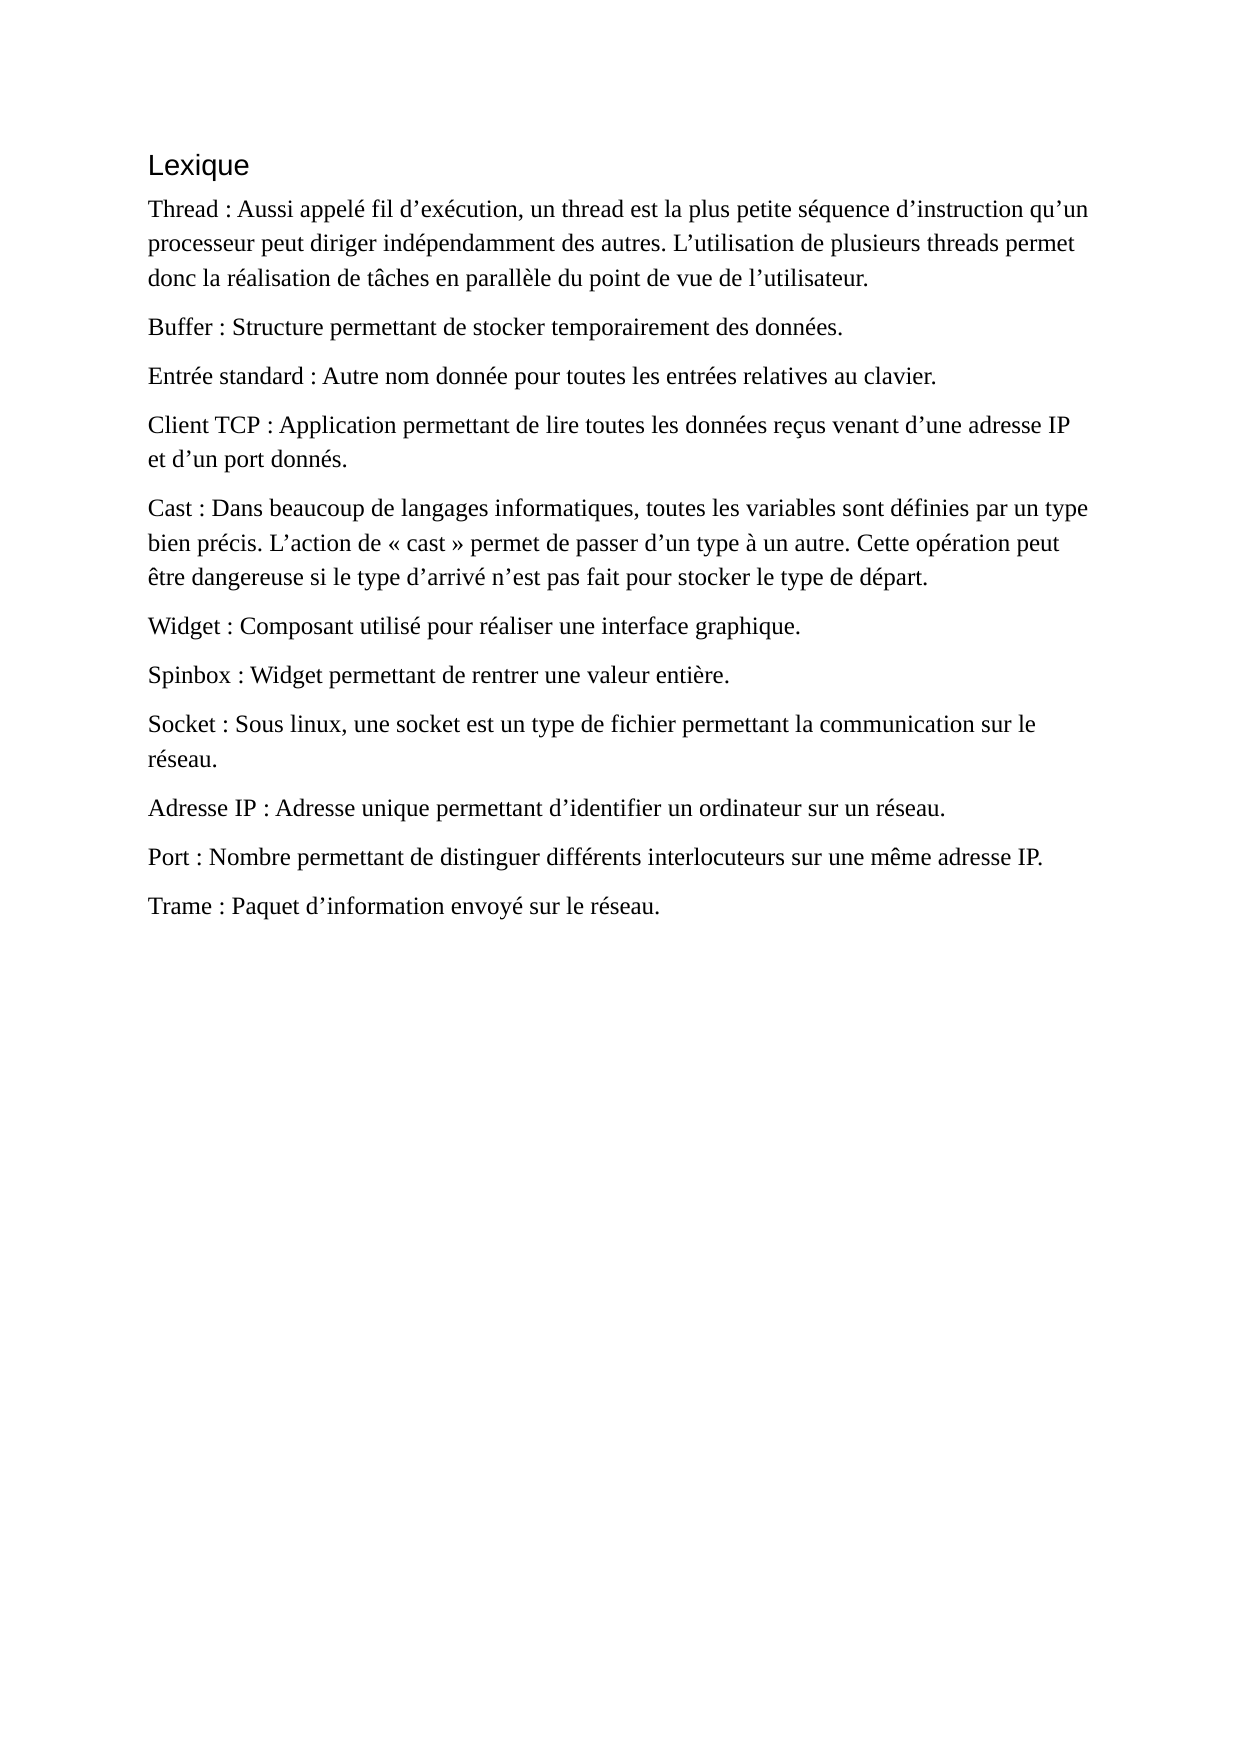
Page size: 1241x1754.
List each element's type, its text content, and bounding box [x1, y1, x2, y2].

text Widget : Composant utilisé pour réaliser une interface graphique. [148, 611, 1093, 640]
text Entrée standard : Autre nom donnée pour toutes les entrées relatives au clavier. [148, 361, 1093, 389]
text Adresse IP : Adresse unique permettant d’identifier un ordinateur sur un réseau. [148, 793, 1093, 822]
text Socket : Sous linux, une socket est un type de fichier permettant la communication sur le réseau. [148, 709, 1093, 773]
text Port : Nombre permettant de distinguer différents interlocuteurs sur une même adresse IP. [148, 842, 1093, 871]
text Trame : Paquet d’information envoyé sur le réseau. [148, 891, 1093, 920]
text Cast : Dans beaucoup de langages informatiques, toutes les variables sont définies par un type bien précis. L’action de « cast » permet de passer d’un type à un autre. Cette opération peut être dangereuse si le type d’arrivé n’est pas fait pour stocker le type de départ. [148, 493, 1093, 591]
text Spinbox : Widget permettant de rentrer une valeur entière. [148, 660, 1093, 689]
text Thread : Aussi appelé fil d’exécution, un thread est la plus petite séquence d’instruction qu’un processeur peut diriger indépendamment des autres. L’utilisation de plusieurs threads permet donc la réalisation de tâches en parallèle du point de vue de l’utilisateur. [148, 194, 1093, 291]
text Buffer : Structure permettant de stocker temporairement des données. [148, 312, 1093, 340]
subtitle Lexique [148, 148, 1093, 181]
text Client TCP : Application permettant de lire toutes les données reçus venant d’une adresse IP et d’un port donnés. [148, 410, 1093, 473]
